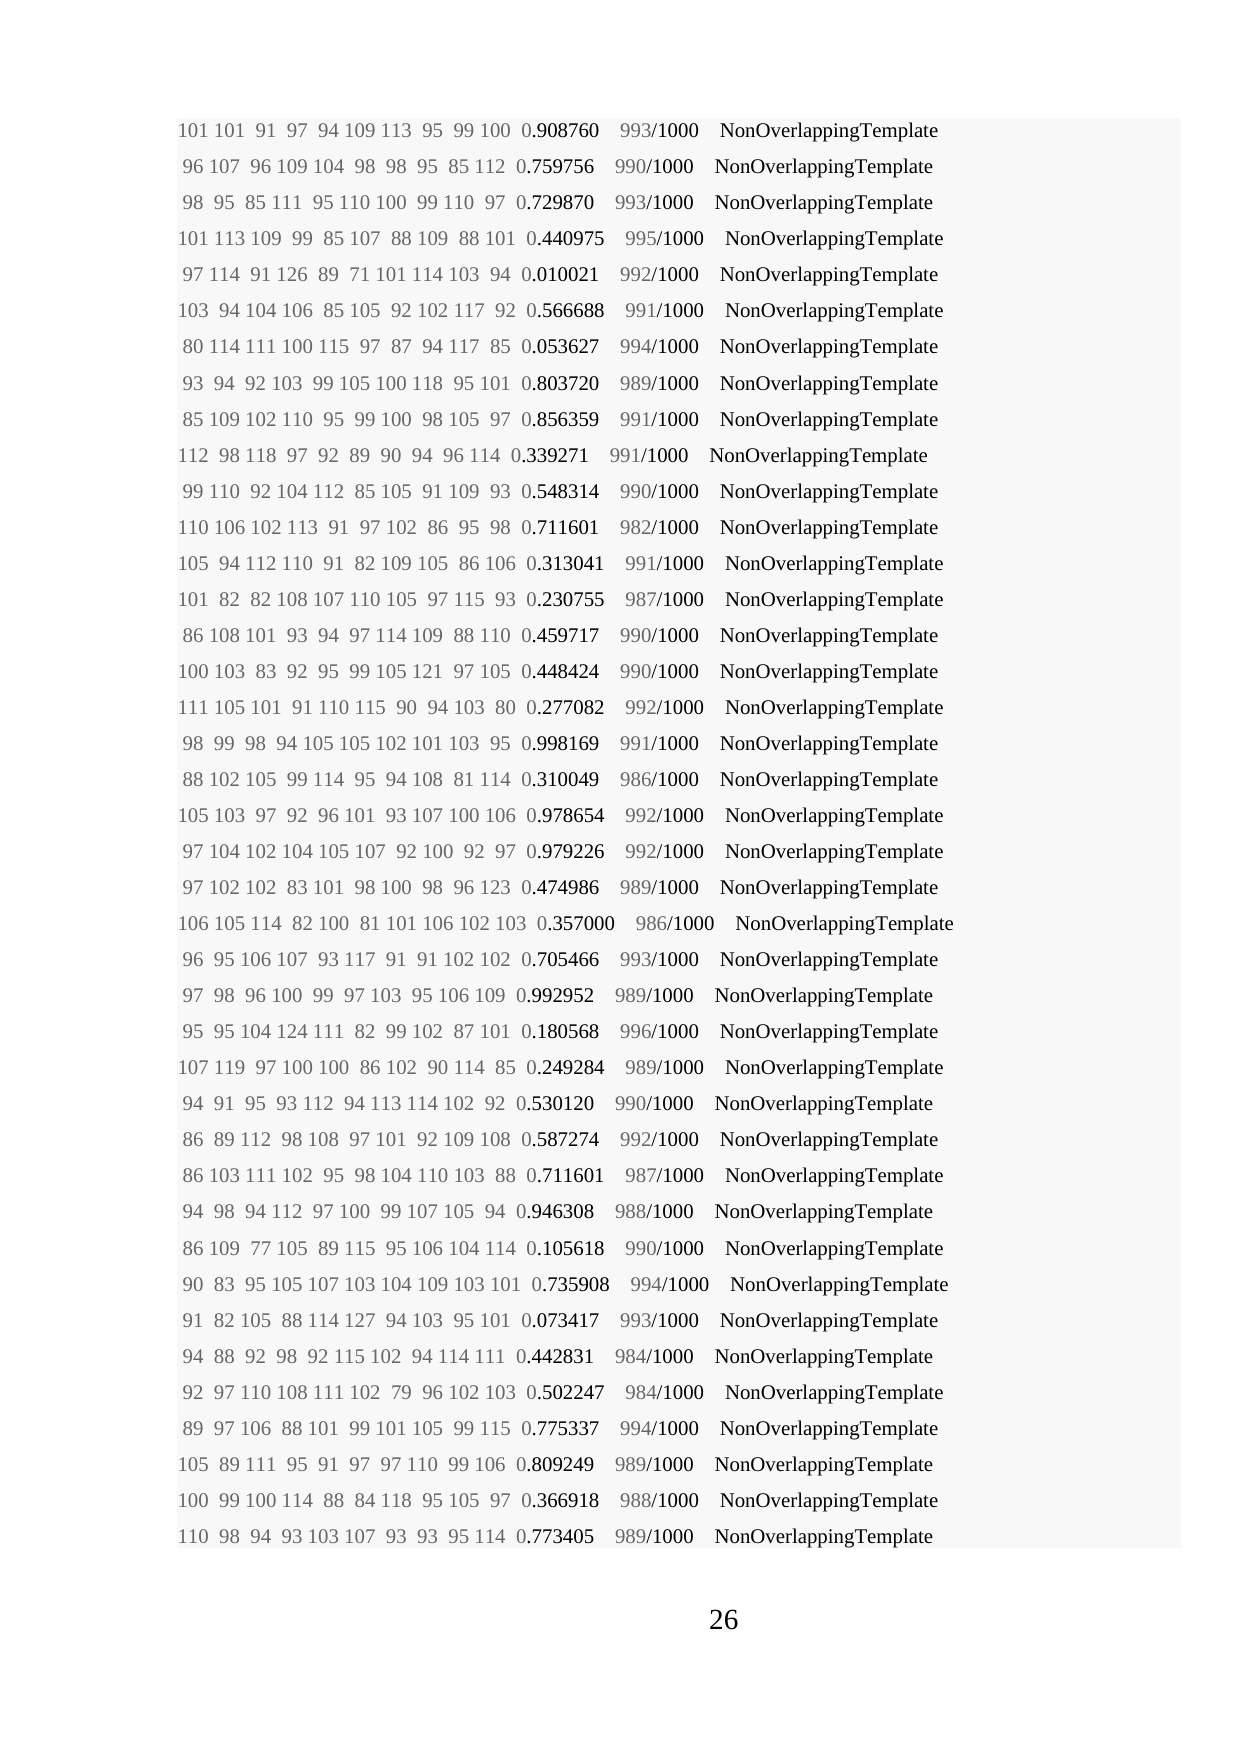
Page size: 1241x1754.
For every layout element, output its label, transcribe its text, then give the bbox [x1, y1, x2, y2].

text 86 103 111 102 95 98 104 110 103 88 0.711601 987/1000 NonOverlappingTemplate [177, 1163, 1181, 1187]
text 86 109 77 105 89 115 95 106 104 114 0.105618 990/1000 NonOverlappingTemplate [177, 1235, 1181, 1259]
text 105 103 97 92 96 101 93 107 100 106 0.978654 992/1000 NonOverlappingTemplate [177, 803, 1181, 827]
text 94 88 92 98 92 115 102 94 114 111 0.442831 984/1000 NonOverlappingTemplate [177, 1343, 1181, 1368]
text 91 82 105 88 114 127 94 103 95 101 0.073417 993/1000 NonOverlappingTemplate [177, 1307, 1181, 1332]
text 110 106 102 113 91 97 102 86 95 98 0.711601 982/1000 NonOverlappingTemplate [177, 514, 1181, 539]
text 94 91 95 93 112 94 113 114 102 92 0.530120 990/1000 NonOverlappingTemplate [177, 1091, 1181, 1115]
text 85 109 102 110 95 99 100 98 105 97 0.856359 991/1000 NonOverlappingTemplate [177, 406, 1181, 431]
text 96 107 96 109 104 98 98 95 85 112 0.759756 990/1000 NonOverlappingTemplate [177, 154, 1181, 178]
text 89 97 106 88 101 99 101 105 99 115 0.775337 994/1000 NonOverlappingTemplate [177, 1416, 1181, 1440]
text 112 98 118 97 92 89 90 94 96 114 0.339271 991/1000 NonOverlappingTemplate [177, 442, 1181, 467]
text 88 102 105 99 114 95 94 108 81 114 0.310049 986/1000 NonOverlappingTemplate [177, 767, 1181, 791]
text 101 82 82 108 107 110 105 97 115 93 0.230755 987/1000 NonOverlappingTemplate [177, 587, 1181, 611]
text 92 97 110 108 111 102 79 96 102 103 0.502247 984/1000 NonOverlappingTemplate [177, 1379, 1181, 1404]
text 93 94 92 103 99 105 100 118 95 101 0.803720 989/1000 NonOverlappingTemplate [177, 370, 1181, 394]
text 96 95 106 107 93 117 91 91 102 102 0.705466 993/1000 NonOverlappingTemplate [177, 947, 1181, 971]
text 95 95 104 124 111 82 99 102 87 101 0.180568 996/1000 NonOverlappingTemplate [177, 1019, 1181, 1043]
text 101 101 91 97 94 109 113 95 99 100 0.908760 993/1000 NonOverlappingTemplate [177, 118, 1181, 142]
text 80 114 111 100 115 97 87 94 117 85 0.053627 994/1000 NonOverlappingTemplate [177, 334, 1181, 358]
text 98 99 98 94 105 105 102 101 103 95 0.998169 991/1000 NonOverlappingTemplate [177, 731, 1181, 755]
text 86 108 101 93 94 97 114 109 88 110 0.459717 990/1000 NonOverlappingTemplate [177, 623, 1181, 647]
text 100 99 100 114 88 84 118 95 105 97 0.366918 988/1000 NonOverlappingTemplate [177, 1488, 1181, 1512]
text 99 110 92 104 112 85 105 91 109 93 0.548314 990/1000 NonOverlappingTemplate [177, 478, 1181, 503]
text 94 98 94 112 97 100 99 107 105 94 0.946308 988/1000 NonOverlappingTemplate [177, 1199, 1181, 1223]
text 105 89 111 95 91 97 97 110 99 106 0.809249 989/1000 NonOverlappingTemplate [177, 1452, 1181, 1476]
text 103 94 104 106 85 105 92 102 117 92 0.566688 991/1000 NonOverlappingTemplate [177, 298, 1181, 322]
text 90 83 95 105 107 103 104 109 103 101 0.735908 994/1000 NonOverlappingTemplate [177, 1271, 1181, 1296]
text 105 94 112 110 91 82 109 105 86 106 0.313041 991/1000 NonOverlappingTemplate [177, 551, 1181, 575]
text 110 98 94 93 103 107 93 93 95 114 0.773405 989/1000 NonOverlappingTemplate [177, 1524, 1181, 1548]
text 106 105 114 82 100 81 101 106 102 103 0.357000 986/1000 NonOverlappingTemplate [177, 911, 1181, 935]
text 86 89 112 98 108 97 101 92 109 108 0.587274 992/1000 NonOverlappingTemplate [177, 1127, 1181, 1151]
text 97 98 96 100 99 97 103 95 106 109 0.992952 989/1000 NonOverlappingTemplate [177, 983, 1181, 1007]
text 97 114 91 126 89 71 101 114 103 94 0.010021 992/1000 NonOverlappingTemplate [177, 262, 1181, 286]
text 97 102 102 83 101 98 100 98 96 123 0.474986 989/1000 NonOverlappingTemplate [177, 875, 1181, 899]
text 111 105 101 91 110 115 90 94 103 80 0.277082 992/1000 NonOverlappingTemplate [177, 695, 1181, 719]
text 100 103 83 92 95 99 105 121 97 105 0.448424 990/1000 NonOverlappingTemplate [177, 659, 1181, 683]
text 98 95 85 111 95 110 100 99 110 97 0.729870 993/1000 NonOverlappingTemplate [177, 190, 1181, 214]
text 107 119 97 100 100 86 102 90 114 85 0.249284 989/1000 NonOverlappingTemplate [177, 1055, 1181, 1079]
text 101 113 109 99 85 107 88 109 88 101 0.440975 995/1000 NonOverlappingTemplate [177, 226, 1181, 250]
text 97 104 102 104 105 107 92 100 92 97 0.979226 992/1000 NonOverlappingTemplate [177, 839, 1181, 863]
